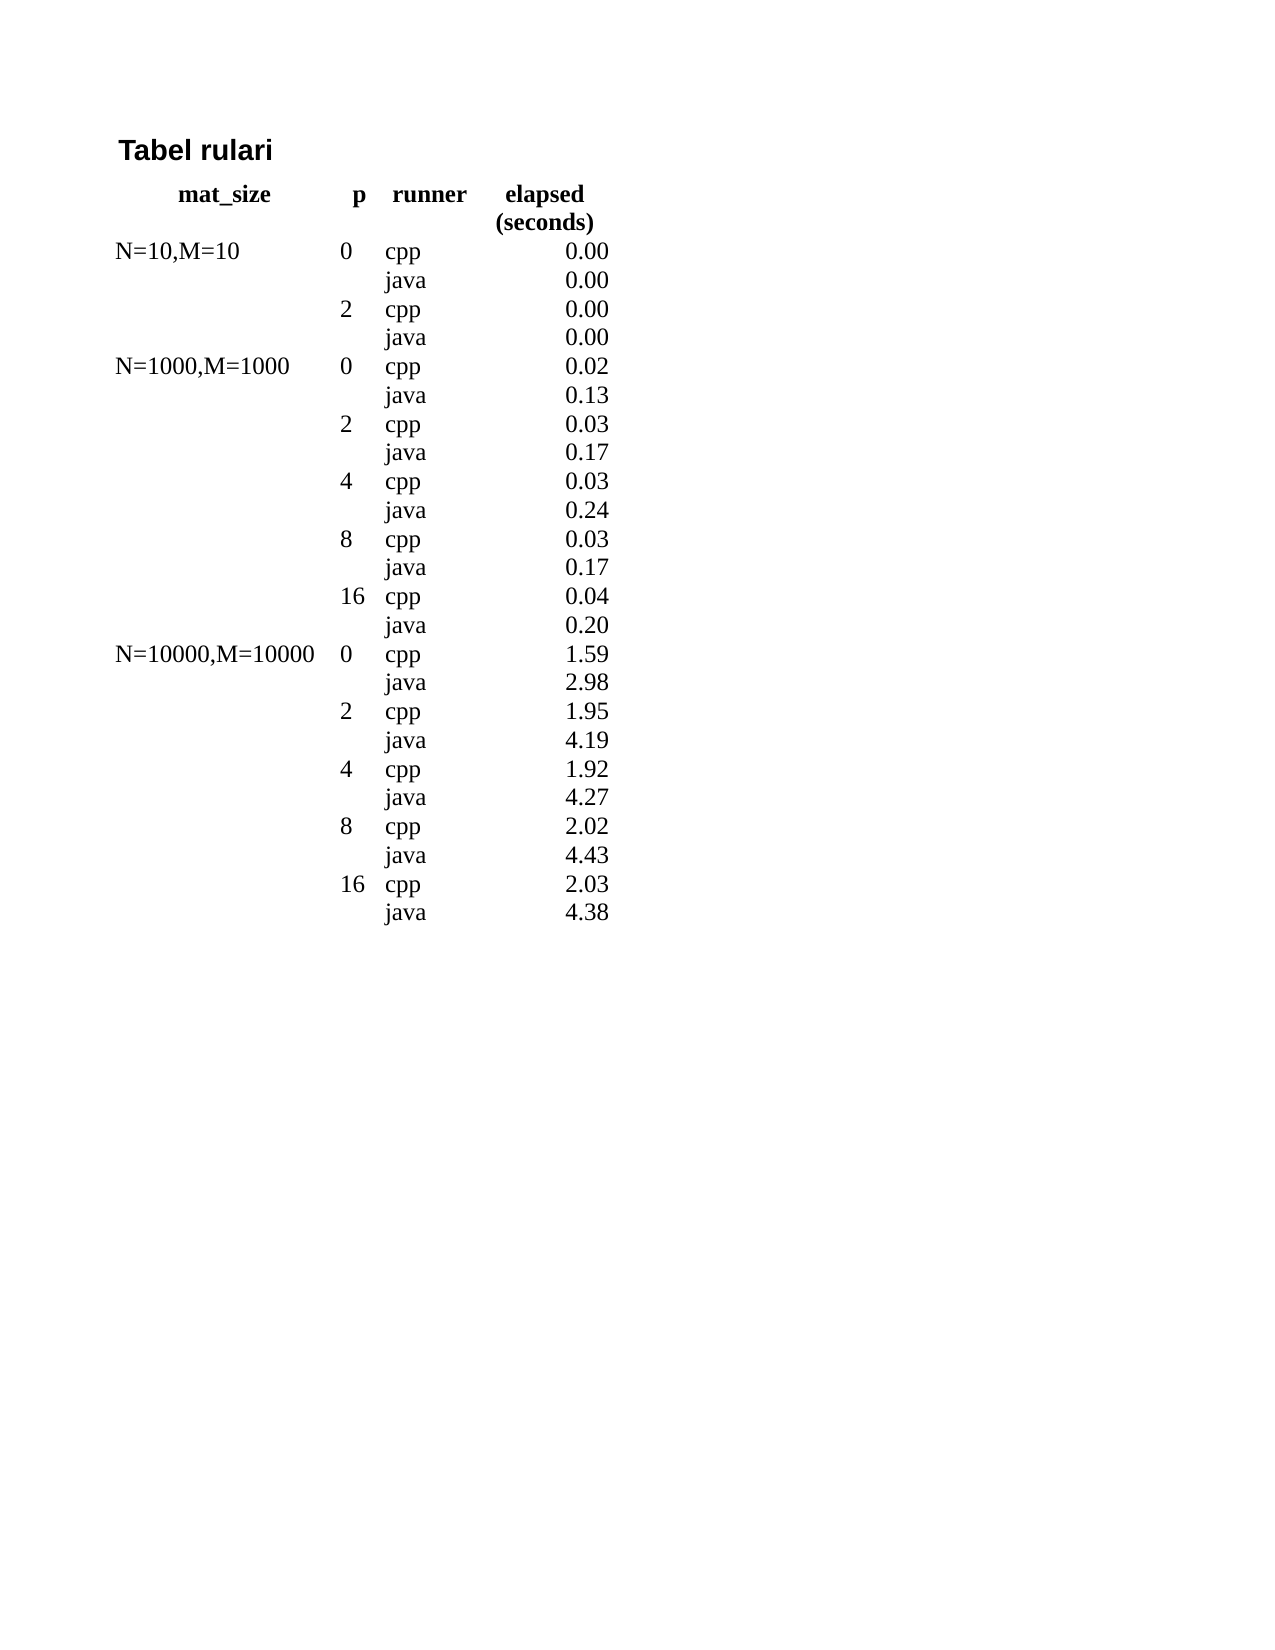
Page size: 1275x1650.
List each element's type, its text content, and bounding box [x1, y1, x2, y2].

table_cell java [382, 725, 477, 754]
table_cell N=10000,M=10000 [112, 639, 337, 926]
table_cell java [382, 668, 477, 696]
table_cell java [382, 380, 477, 409]
table_cell 0.00 [478, 323, 612, 351]
table_cell 0.03 [478, 409, 612, 437]
table_cell 1.95 [478, 696, 612, 725]
table_cell java [382, 265, 477, 294]
table_cell N=1000,M=1000 [112, 351, 337, 639]
table_cell 0.04 [478, 581, 612, 610]
table_cell 2 [337, 696, 382, 754]
table_cell java [382, 783, 477, 811]
table_cell 1.59 [478, 639, 612, 667]
table_cell cpp [382, 639, 477, 667]
table_cell java [382, 553, 477, 581]
table_cell 0.00 [478, 236, 612, 265]
table_cell 4.27 [478, 783, 612, 811]
table_cell 0.13 [478, 380, 612, 409]
subtitle Tabel rulari [118, 133, 1157, 166]
table_cell cpp [382, 294, 477, 322]
table_cell 4.19 [478, 725, 612, 754]
table_cell 2 [337, 409, 382, 466]
table_cell java [382, 323, 477, 351]
table_header elapsed (seconds) [478, 179, 612, 236]
table_cell java [382, 840, 477, 869]
table_cell 2.98 [478, 668, 612, 696]
table_header mat_size [112, 179, 337, 236]
table_cell java [382, 610, 477, 639]
table_cell cpp [382, 236, 477, 265]
table_cell cpp [382, 351, 477, 380]
table_cell 2.02 [478, 811, 612, 840]
table_cell 0 [337, 236, 382, 294]
table_cell 4 [337, 466, 382, 524]
table_cell 0.20 [478, 610, 612, 639]
table_cell cpp [382, 754, 477, 782]
table_cell cpp [382, 524, 477, 552]
table_cell 0.03 [478, 466, 612, 495]
table_cell 0.24 [478, 495, 612, 524]
table_cell 0.17 [478, 553, 612, 581]
table_cell 0.03 [478, 524, 612, 552]
table_cell 4.38 [478, 898, 612, 926]
table_cell cpp [382, 466, 477, 495]
table_cell java [382, 438, 477, 466]
table_cell 16 [337, 869, 382, 926]
table_cell 0.17 [478, 438, 612, 466]
table_cell 0.02 [478, 351, 612, 380]
table_cell 4 [337, 754, 382, 811]
table_cell cpp [382, 869, 477, 897]
table_cell 16 [337, 581, 382, 639]
table_cell 8 [337, 524, 382, 581]
table_cell 4.43 [478, 840, 612, 869]
table_cell cpp [382, 811, 477, 840]
table_cell N=10,M=10 [112, 236, 337, 351]
table_cell java [382, 898, 477, 926]
table_cell cpp [382, 581, 477, 610]
table_header p [337, 179, 382, 236]
table_cell 8 [337, 811, 382, 869]
table_cell 2 [337, 294, 382, 351]
table_cell java [382, 495, 477, 524]
table_cell 0.00 [478, 265, 612, 294]
table_cell 0 [337, 351, 382, 409]
table_cell 0 [337, 639, 382, 696]
table_cell 0.00 [478, 294, 612, 322]
table_header runner [382, 179, 477, 236]
table_cell cpp [382, 696, 477, 725]
table_cell cpp [382, 409, 477, 437]
table_cell 1.92 [478, 754, 612, 782]
table_cell 2.03 [478, 869, 612, 897]
